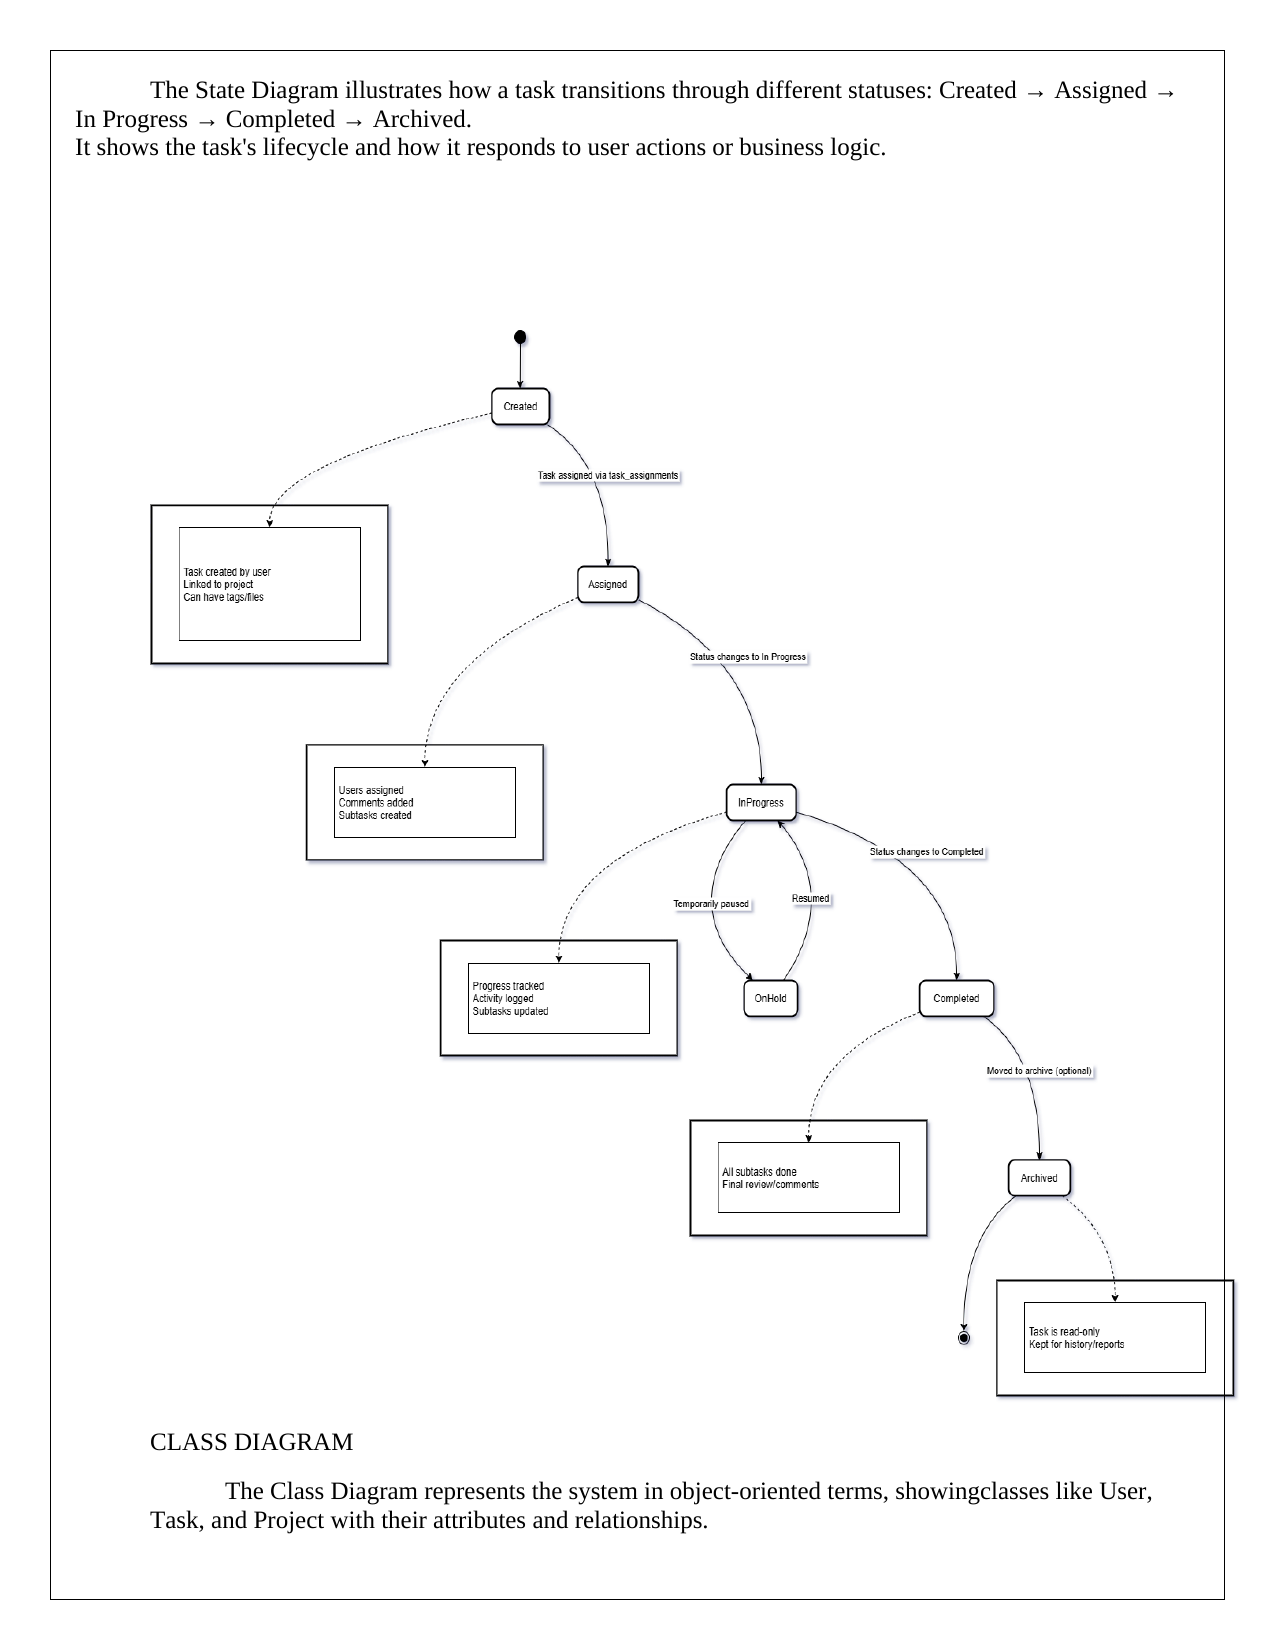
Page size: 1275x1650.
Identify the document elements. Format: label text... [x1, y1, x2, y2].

text CLASS DIAGRAM [150, 1427, 1200, 1456]
text The State Diagram illustrates how a task transitions through different statuses: Created → Assigned → In Progress → Completed → Archived. It shows the task's lifecycle and how it responds to user actions or business logic. [75, 75, 1200, 161]
text The Class Diagram represents the system in object-oriented terms, showingclasses like User, Task, and Project with their attributes and relationships. [150, 1476, 1200, 1534]
